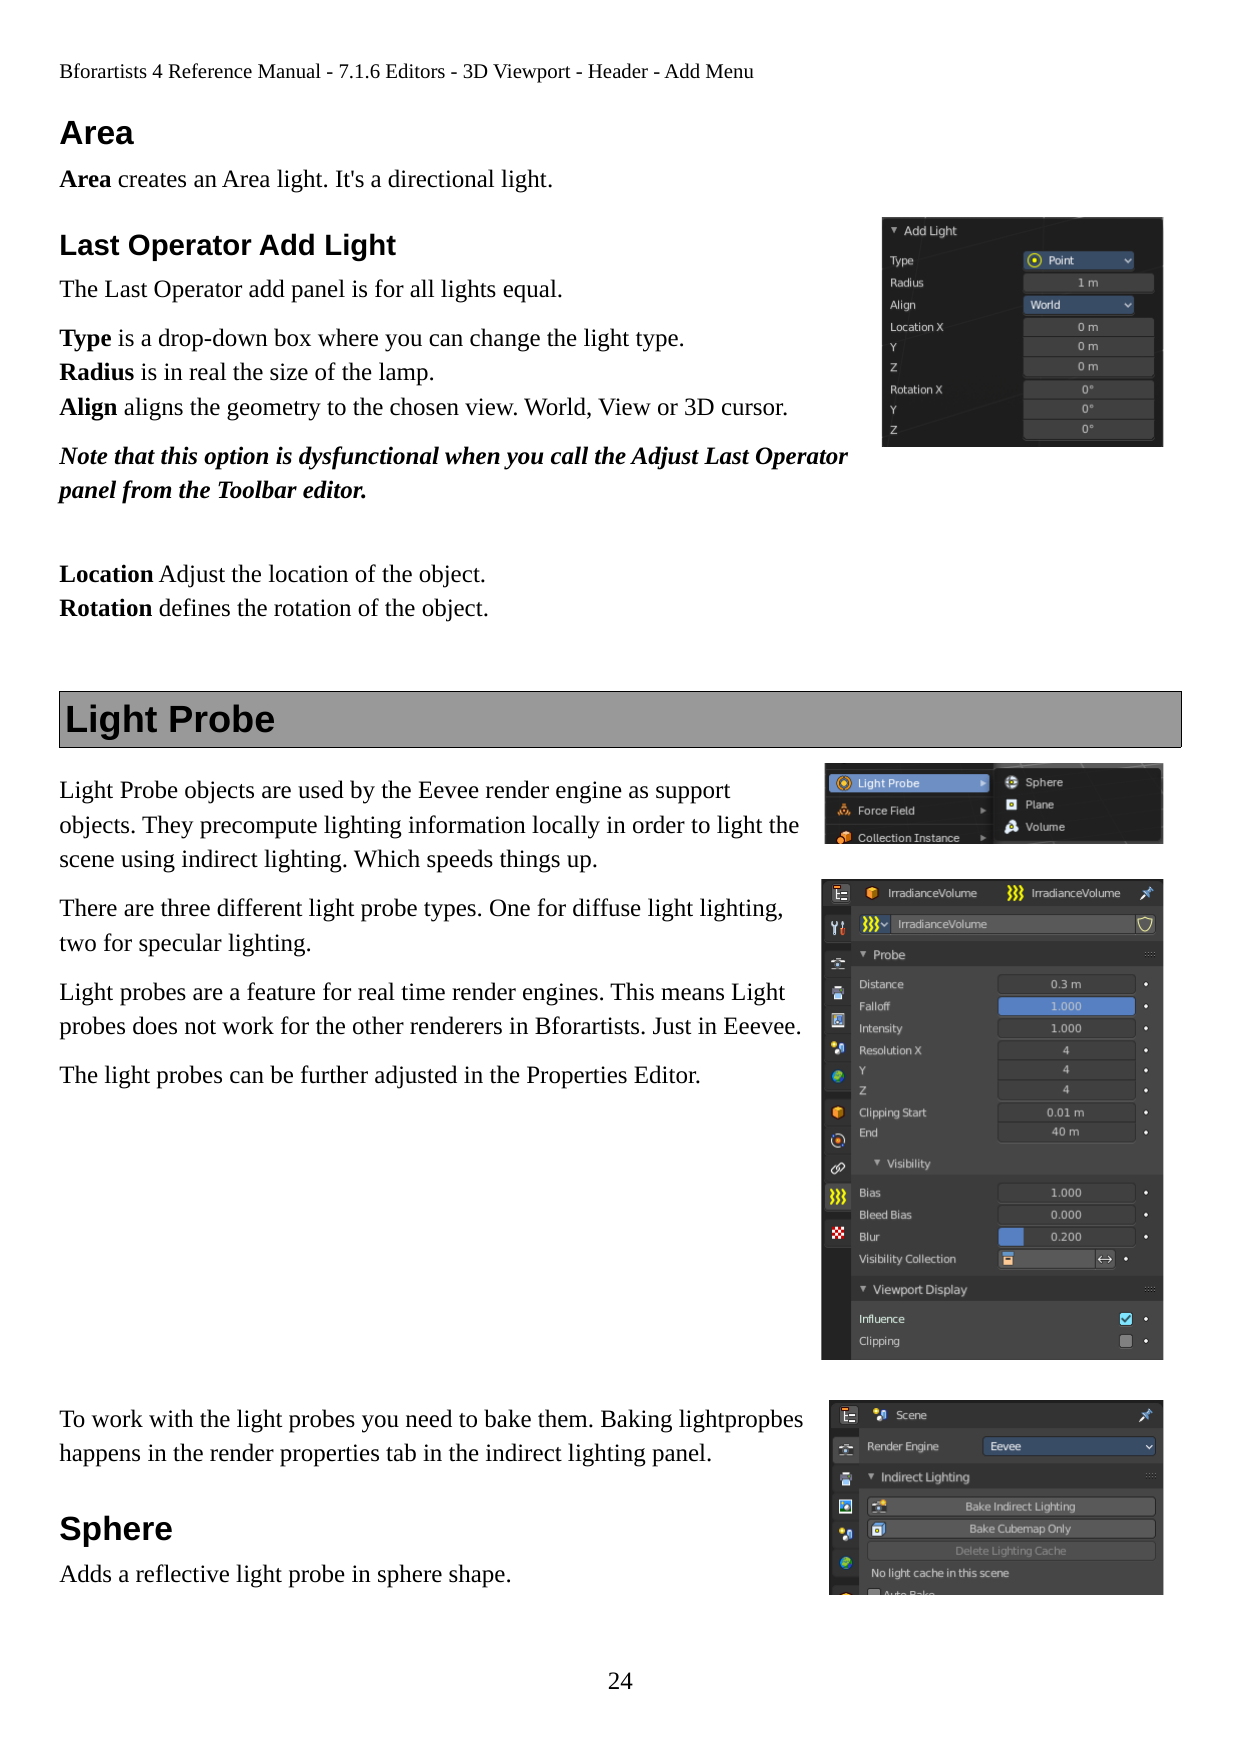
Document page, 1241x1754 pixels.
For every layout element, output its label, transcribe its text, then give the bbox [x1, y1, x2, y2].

picture [824, 763, 1164, 844]
text Area creates an Area light. It's a directional light. [59, 164, 1181, 192]
subtitle Sphere [59, 1508, 829, 1547]
subtitle Last Operator Add Light [59, 227, 881, 261]
text Adds a reflective light probe in sphere shape. [59, 1559, 829, 1588]
subtitle Area [59, 113, 1181, 151]
text Light Probe objects are used by the Eevee render engine as support objects. They precompute lighting information locally in order to light the scene using indirect lighting. Which speeds things up. [59, 775, 1181, 873]
subtitle [1164, 227, 1181, 261]
picture [821, 879, 1164, 1360]
text The Last Operator add panel is for all lights equal. [59, 274, 881, 302]
text Location Adjust the location of the object. Rotation defines the rotation of the object. [59, 524, 1181, 622]
table_header Light Probe [60, 692, 1181, 747]
text Note that this option is dysfunctional when you call the Adjust Last Operator panel from the Toolbar editor. [59, 441, 1181, 504]
text The light probes can be further adjusted in the Properties Editor. [59, 1061, 821, 1089]
picture [881, 217, 1164, 447]
picture [829, 1400, 1164, 1595]
subtitle [1164, 1508, 1181, 1547]
text Light probes are a feature for real time render engines. This means Light probes does not work for the other renderers in Bforartists. Just in Eeevee. [59, 977, 821, 1040]
text There are three different light probe types. One for diffuse light lighting, two for specular lighting. [59, 893, 821, 957]
text To work with the light probes you need to bake them. Baking lightpropbes happens in the render properties tab in the indirect lighting panel. [59, 1404, 829, 1467]
text Type is a drop-down box where you can change the light type. Radius is in real the size of the lamp. Align aligns the geometry to the chosen view. World, View or 3D cursor. [59, 323, 881, 420]
